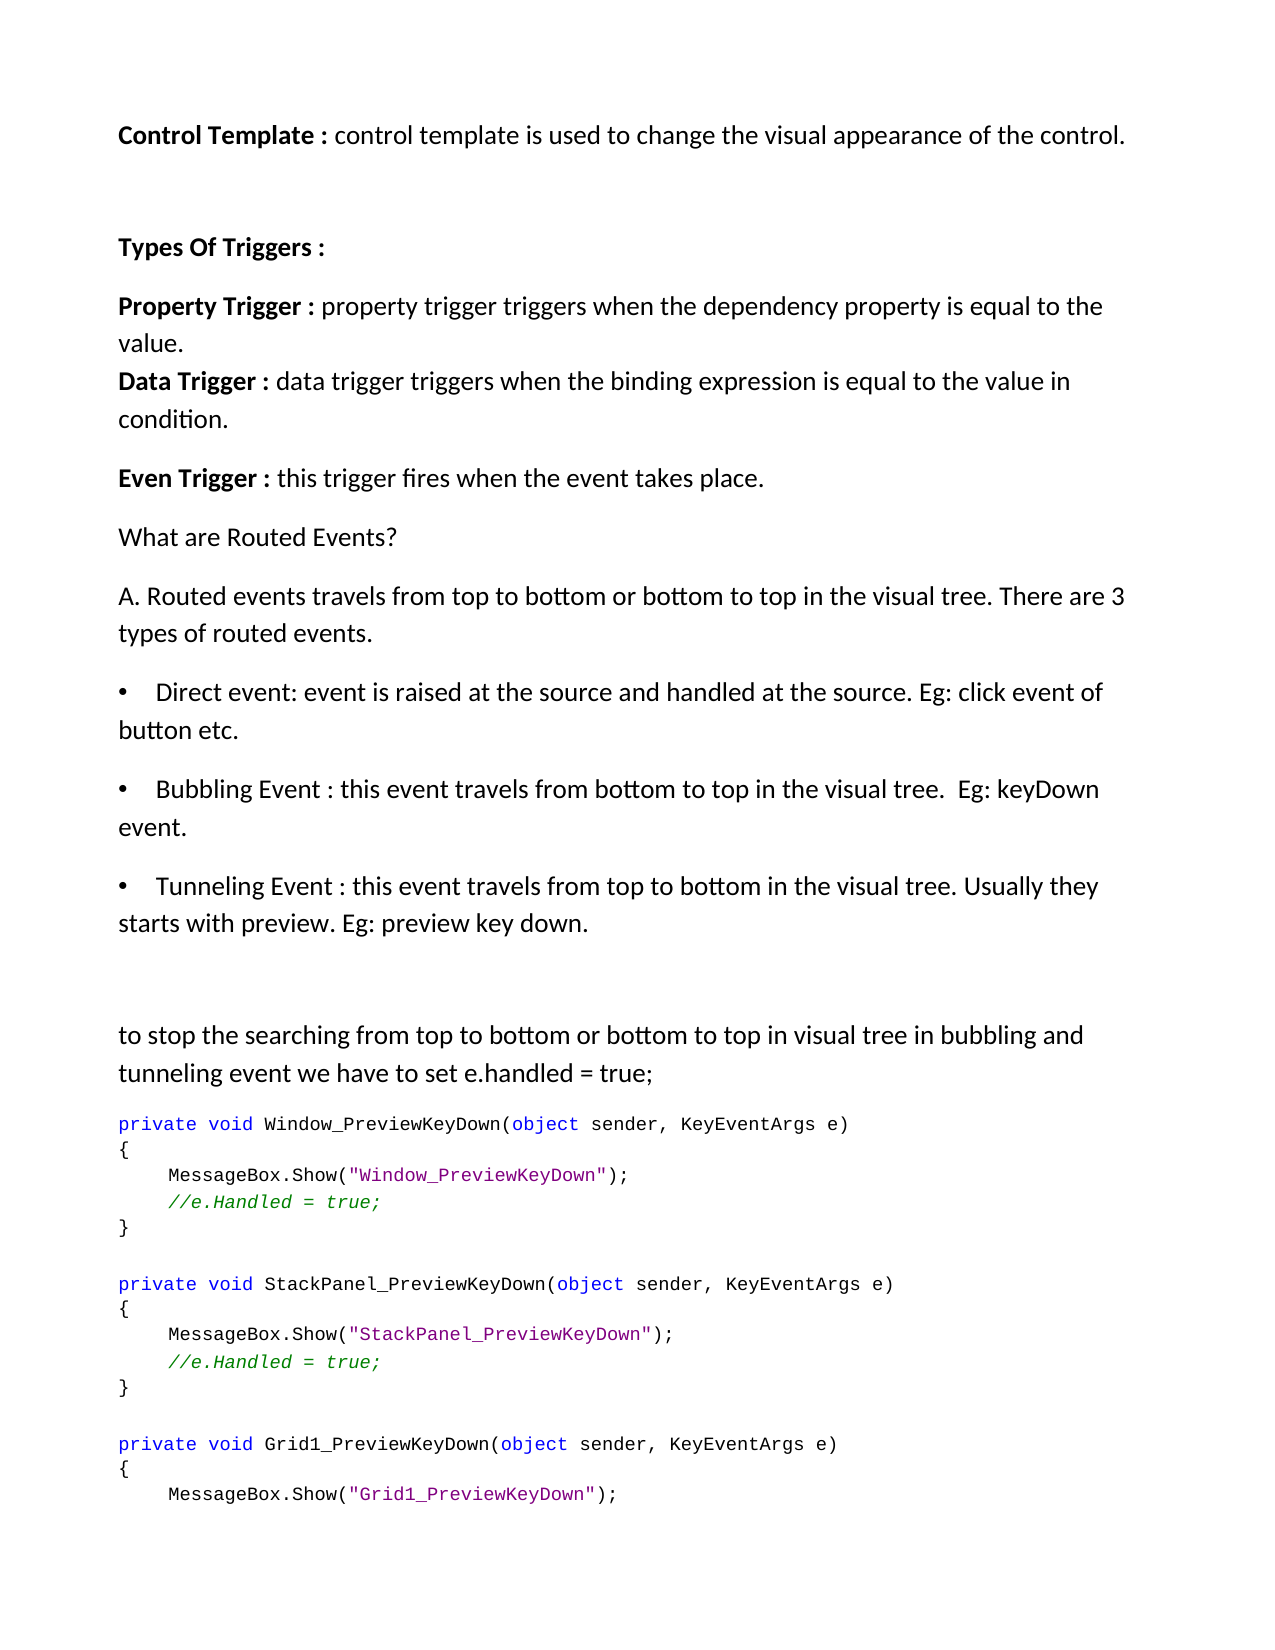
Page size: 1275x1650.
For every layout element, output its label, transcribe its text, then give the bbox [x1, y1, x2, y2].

text MessageBox.Show("Grid1_PreviewKeyDown"); [118, 1483, 1157, 1507]
text private void Window_PreviewKeyDown(object sender, KeyEventArgs e) [118, 1115, 1157, 1136]
text MessageBox.Show("StackPanel_PreviewKeyDown"); [118, 1323, 1157, 1347]
text What are Routed Events? [118, 520, 1157, 553]
list Bubbling Event : this event travels from bottom to top in the visual tree. Eg: keyDown event. [81, 772, 1157, 843]
text Property Trigger : property trigger triggers when the dependency property is equal to the value. Data Trigger : data trigger triggers when the binding expression is equal to the value in condition. [118, 289, 1157, 435]
text { [118, 1299, 1157, 1320]
text //e.Handled = true; [118, 1191, 1157, 1214]
text Types Of Triggers : [118, 230, 1157, 263]
text private void StackPanel_PreviewKeyDown(object sender, KeyEventArgs e) [118, 1275, 1157, 1296]
text Control Template : control template is used to change the visual appearance of the control. [118, 118, 1157, 151]
text to stop the searching from top to bottom or bottom to top in visual tree in bubbling and tunneling event we have to set e.handled = true; [118, 1018, 1157, 1089]
text private void Grid1_PreviewKeyDown(object sender, KeyEventArgs e) [118, 1434, 1157, 1456]
text A. Routed events travels from top to bottom or bottom to top in the visual tree. There are 3 types of routed events. [118, 579, 1157, 649]
list Direct event: event is raised at the source and handled at the source. Eg: click event of button etc. [81, 675, 1157, 746]
text { [118, 1139, 1157, 1161]
text Even Trigger : this trigger fires when the event takes place. [118, 461, 1157, 494]
text MessageBox.Show("Window_PreviewKeyDown"); [118, 1164, 1157, 1187]
text { [118, 1459, 1157, 1480]
list Tunneling Event : this event travels from top to bottom in the visual tree. Usually they starts with preview. Eg: preview key down. [81, 869, 1157, 939]
text //e.Handled = true; [118, 1351, 1157, 1374]
text } [118, 1378, 1157, 1399]
text } [118, 1218, 1157, 1239]
